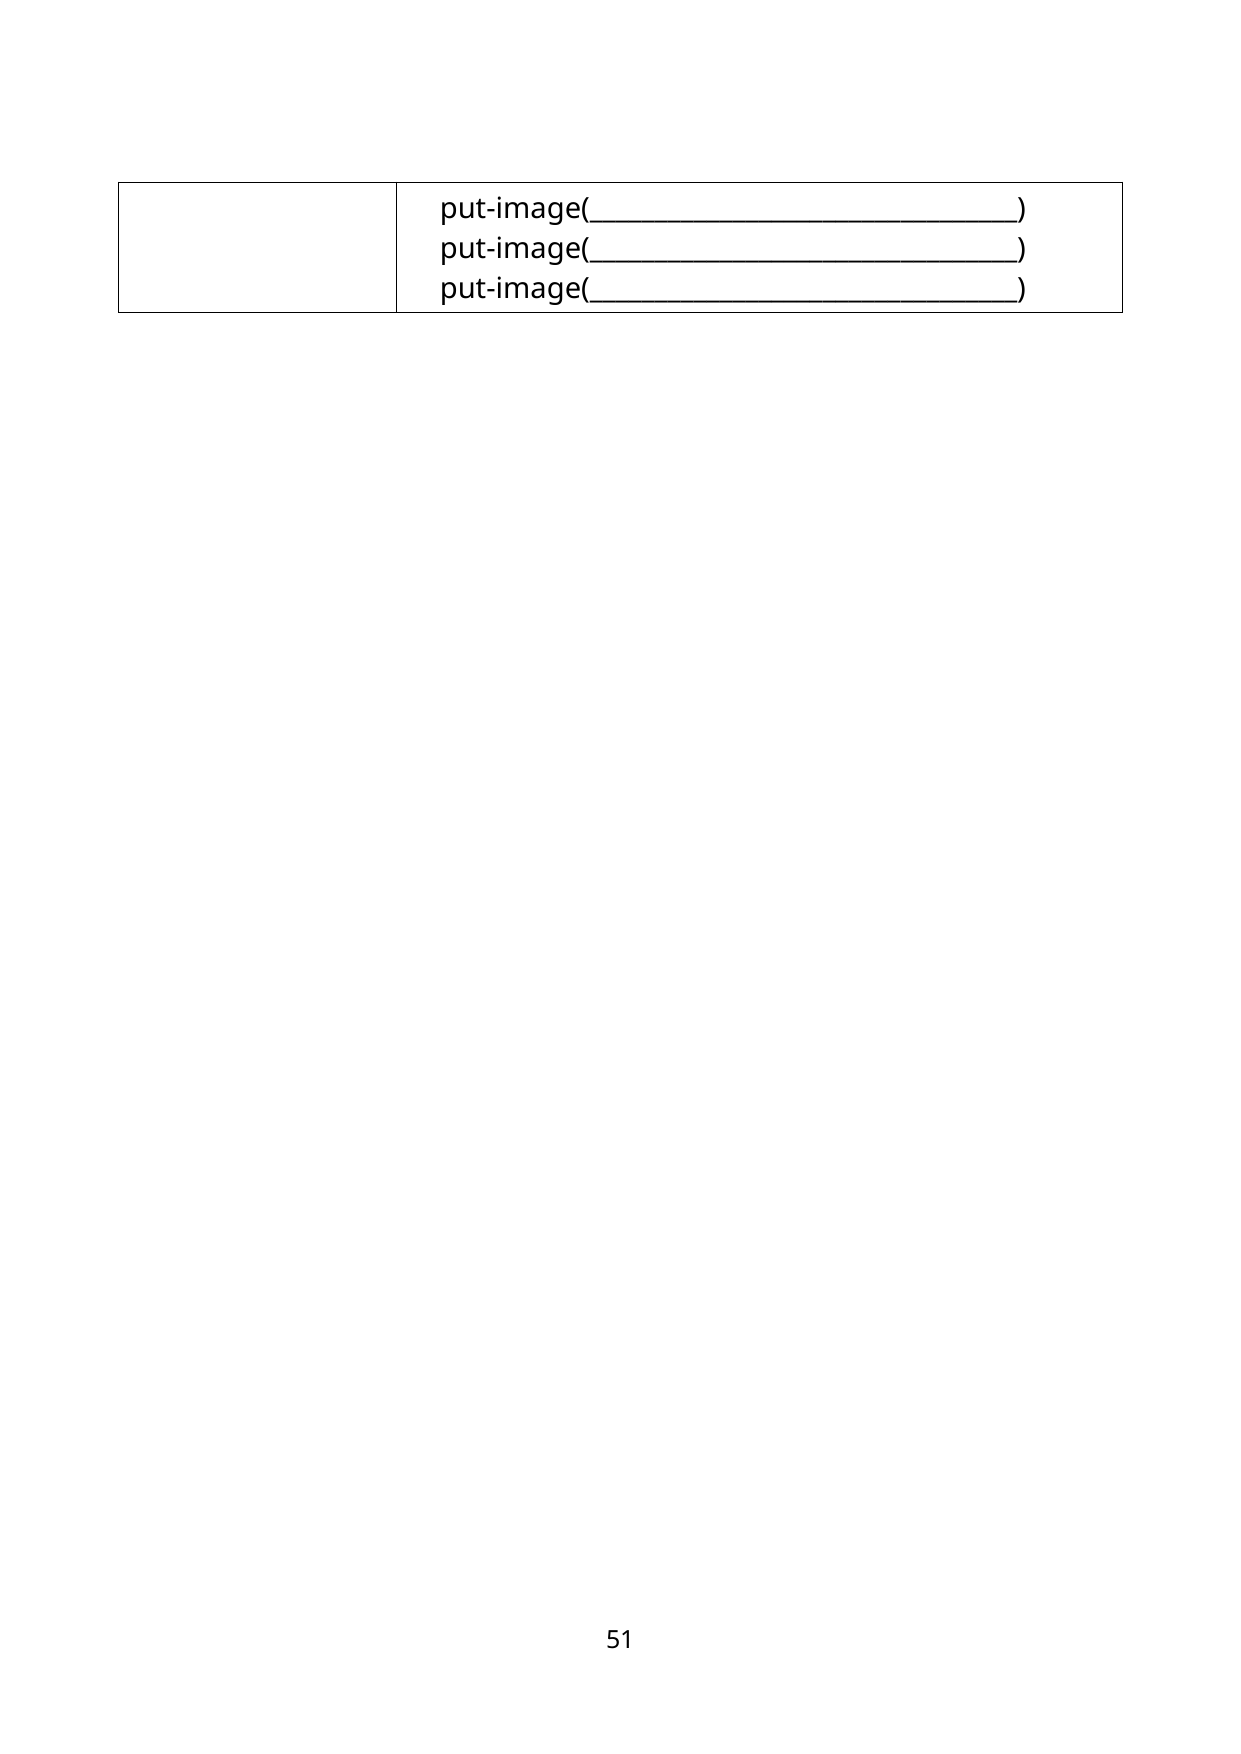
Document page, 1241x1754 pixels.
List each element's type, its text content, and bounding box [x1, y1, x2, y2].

table_cell [119, 183, 396, 312]
table_cell put-image(_________________________________) put-image(_________________________________) put-image(_________________________________) [397, 183, 1122, 312]
